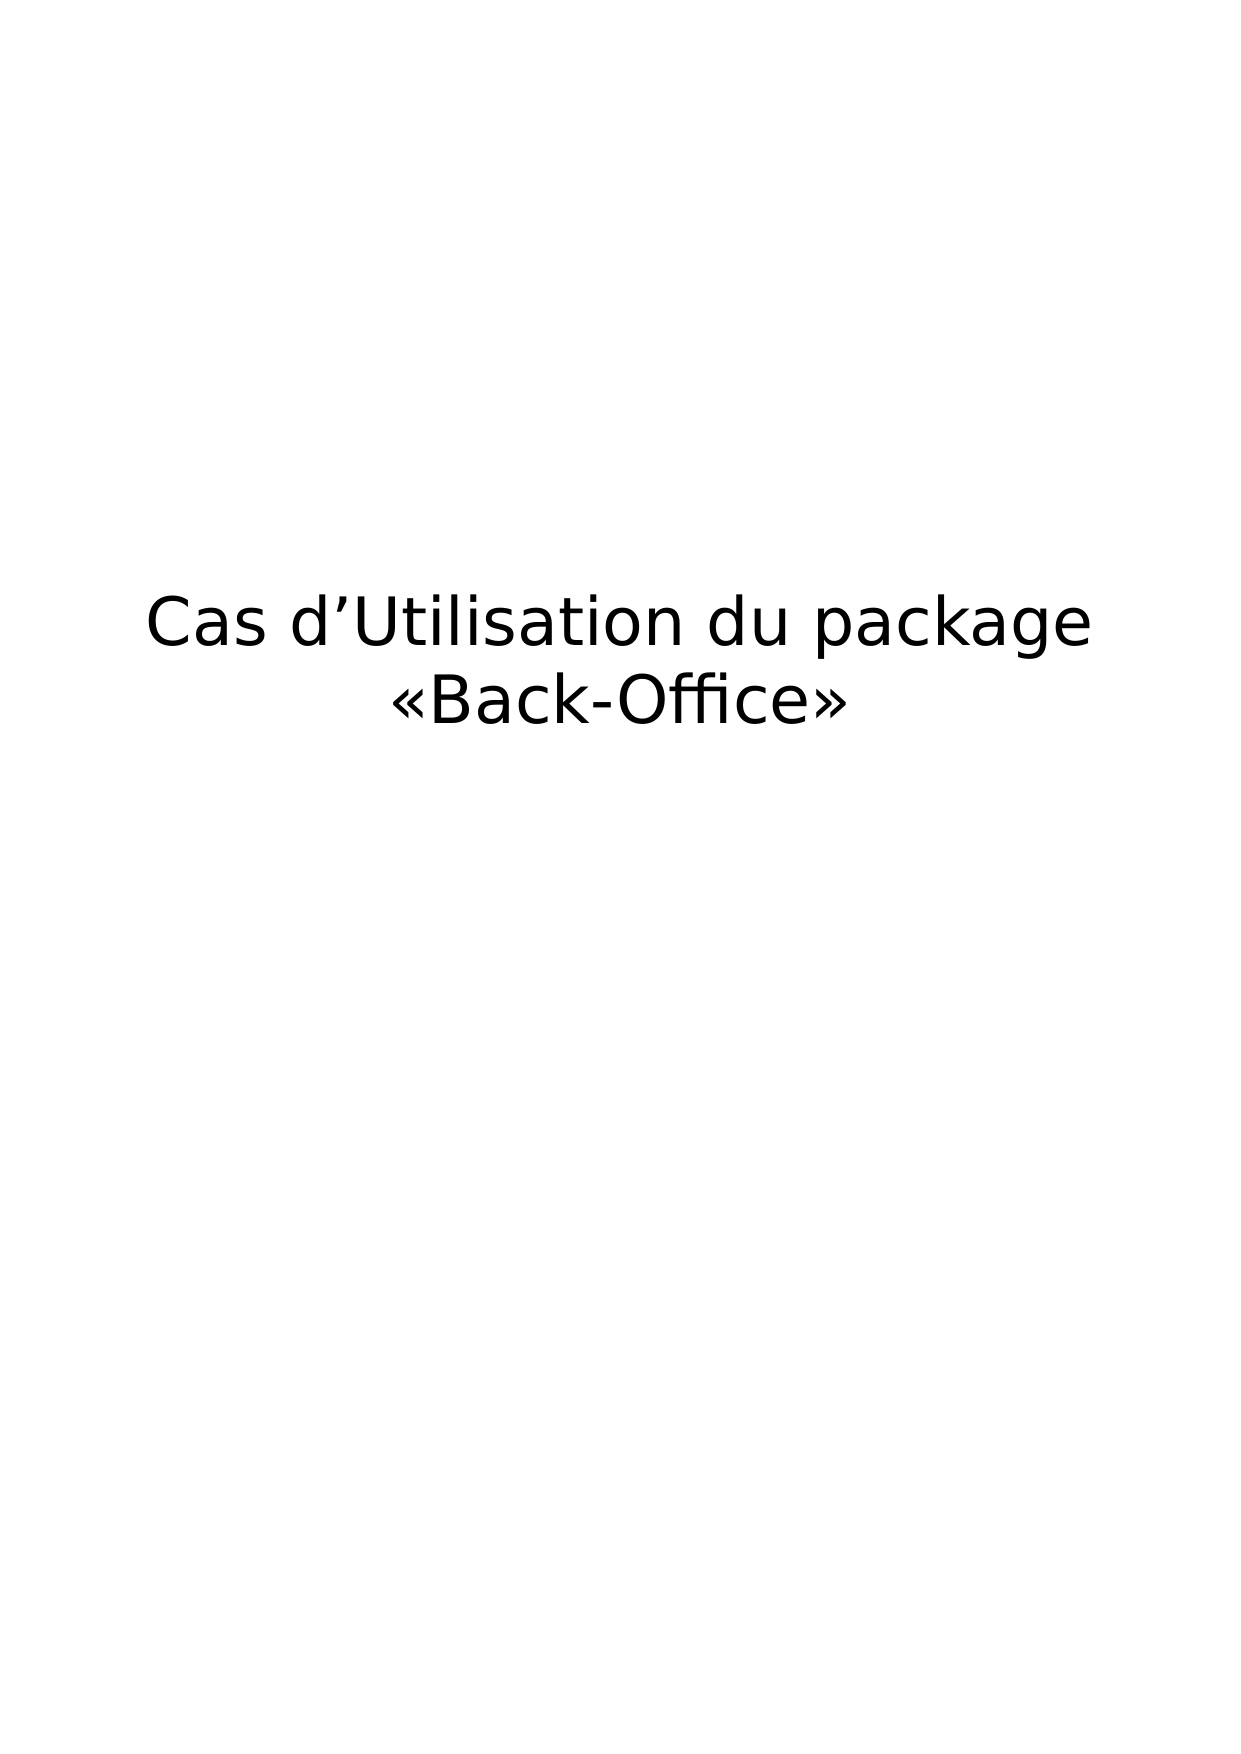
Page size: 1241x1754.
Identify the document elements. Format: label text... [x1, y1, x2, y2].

text Cas d’Utilisation du package [118, 584, 1122, 661]
text «Back-Office» [118, 661, 1122, 739]
